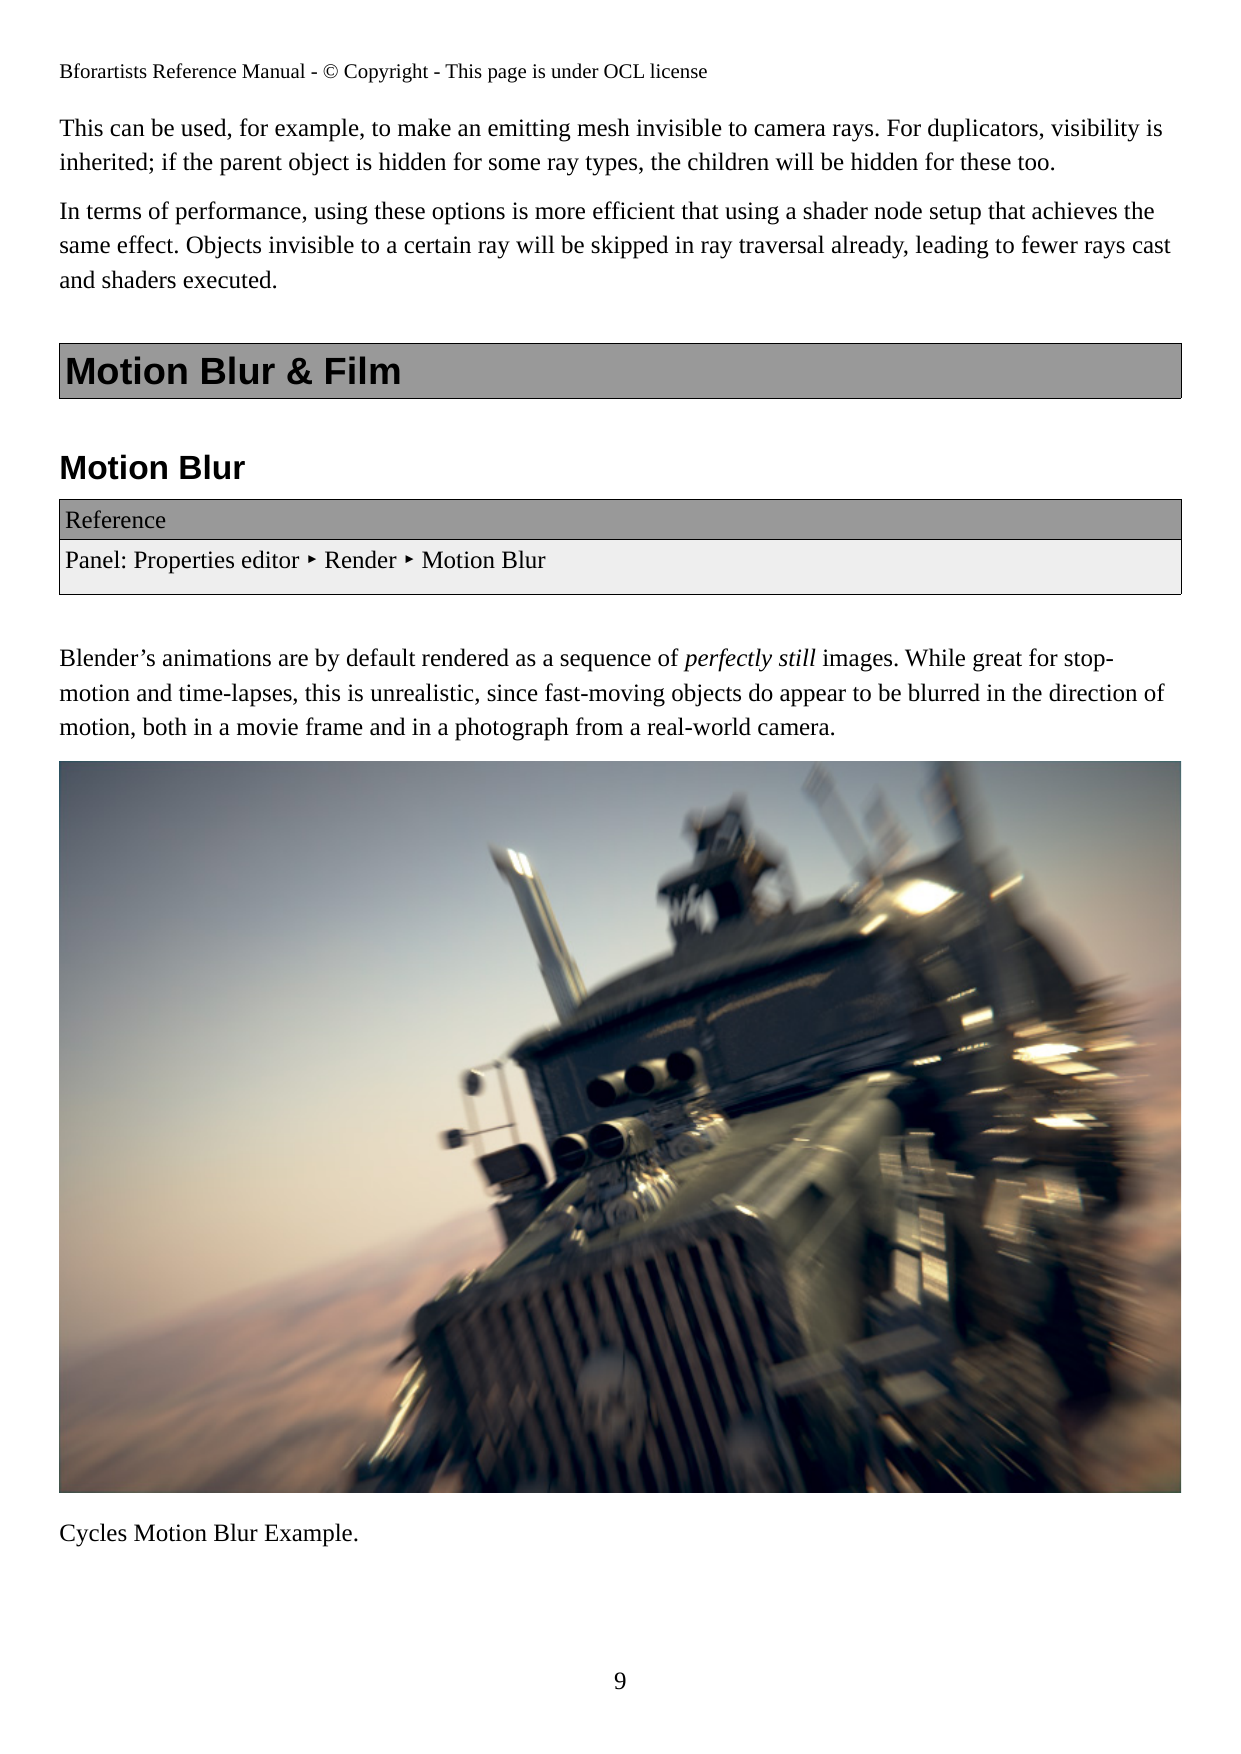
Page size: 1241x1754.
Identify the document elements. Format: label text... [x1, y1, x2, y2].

text This can be used, for example, to make an emitting mesh invisible to camera rays. For duplicators, visibility is inherited; if the parent object is hidden for some ray types, the children will be hidden for these too. [59, 113, 1181, 176]
table_header Reference [60, 500, 1181, 539]
table_cell Panel: Properties editor ‣ Render ‣ Motion Blur [60, 540, 1181, 594]
picture [59, 761, 1182, 1493]
text Cycles Motion Blur Example. [59, 1518, 1181, 1547]
text In terms of performance, using these options is more efficient that using a shader node setup that achieves the same effect. Objects invisible to a certain ray will be skipped in ray traversal already, leading to fewer rays cast and shaders executed. [59, 196, 1181, 294]
table_header Motion Blur & Film [60, 344, 1181, 398]
text Blender’s animations are by default rendered as a sequence of perfectly still images. While great for stop-motion and time-lapses, this is unrealistic, since fast-moving objects do appear to be blurred in the direction of motion, both in a movie frame and in a photograph from a real-world camera. [59, 643, 1181, 741]
subtitle Motion Blur [59, 448, 1181, 486]
